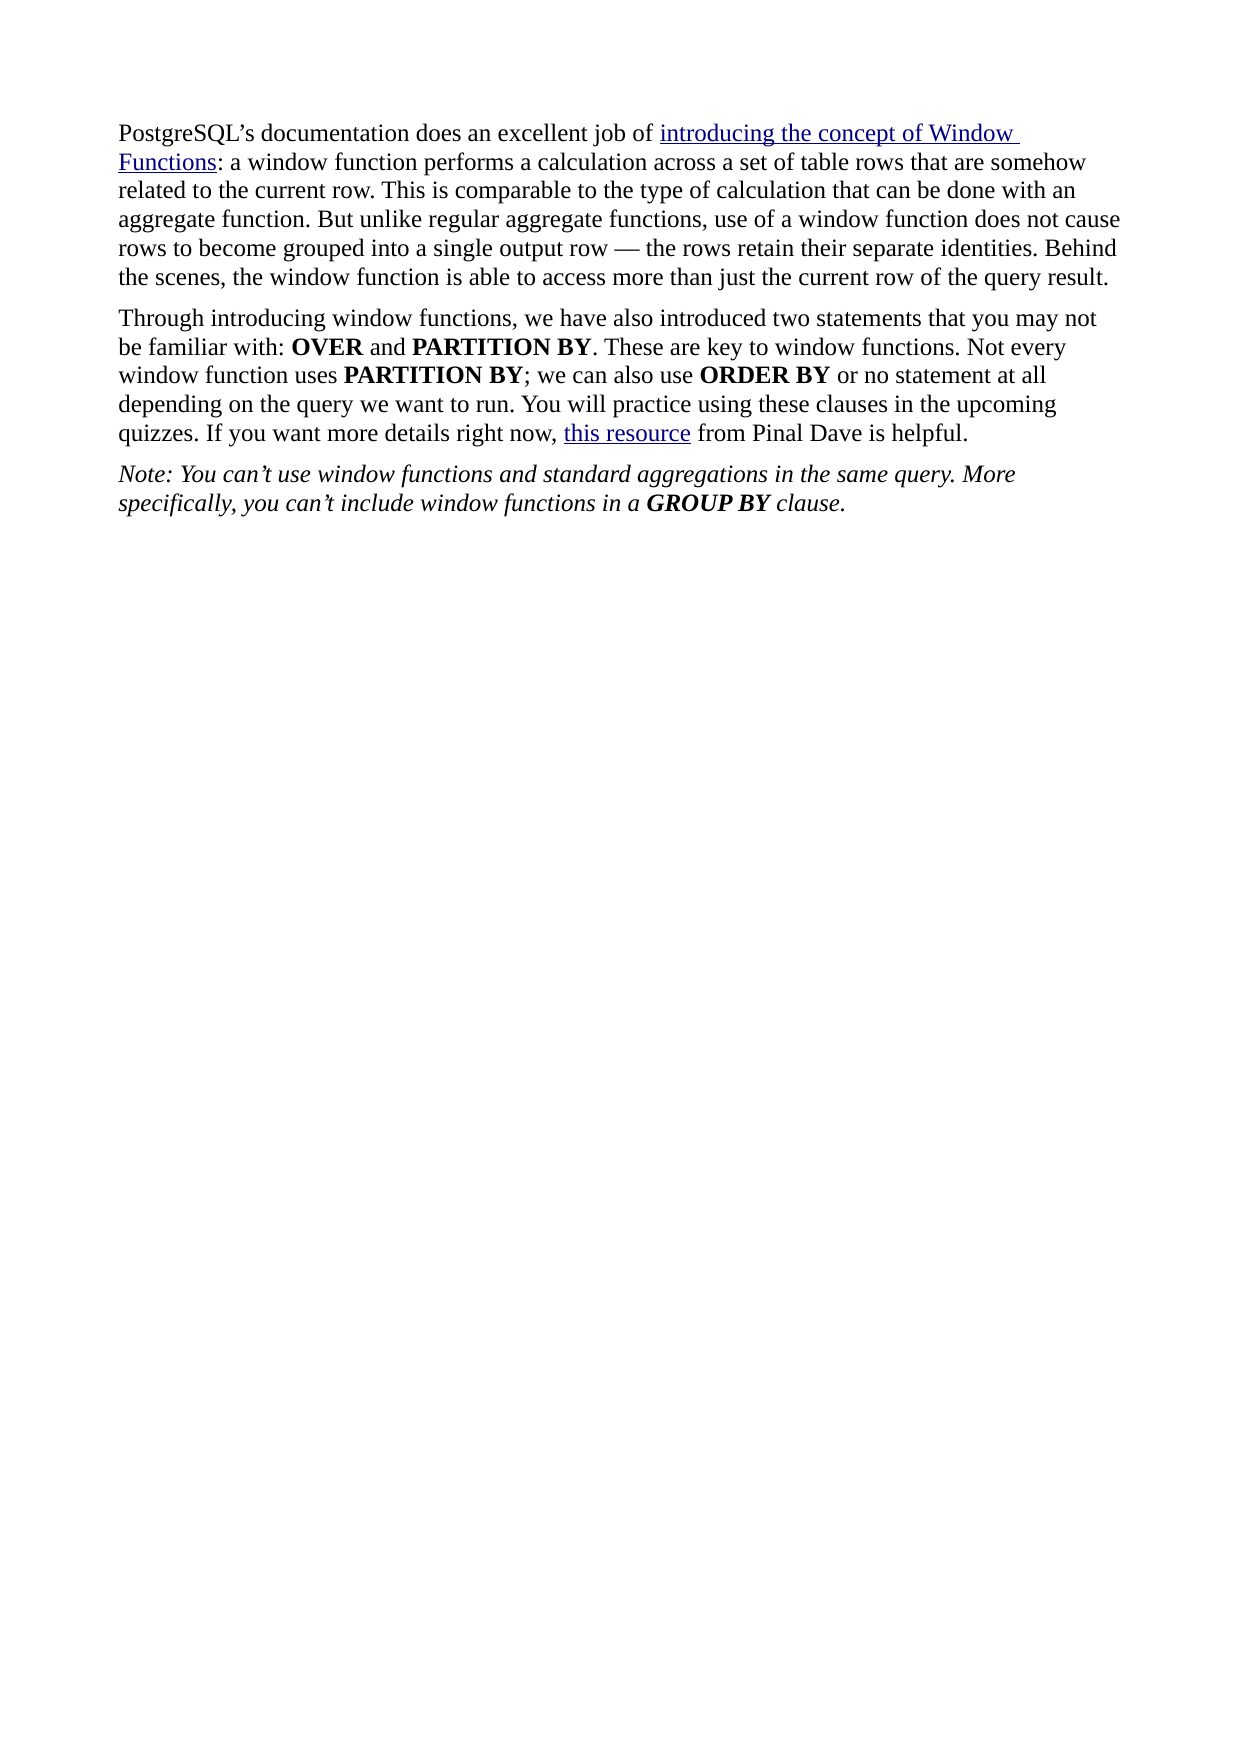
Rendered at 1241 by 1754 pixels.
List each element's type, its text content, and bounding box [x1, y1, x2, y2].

text Through introducing window functions, we have also introduced two statements that you may not be familiar with: OVER and PARTITION BY. These are key to window functions. Not every window function uses PARTITION BY; we can also use ORDER BY or no statement at all depending on the query we want to run. You will practice using these clauses in the upcoming quizzes. If you want more details right now, this resource from Pinal Dave is helpful. [118, 303, 1122, 447]
text PostgreSQL’s documentation does an excellent job of introducing the concept of Window Functions: a window function performs a calculation across a set of table rows that are somehow related to the current row. This is comparable to the type of calculation that can be done with an aggregate function. But unlike regular aggregate functions, use of a window function does not cause rows to become grouped into a single output row — the rows retain their separate identities. Behind the scenes, the window function is able to access more than just the current row of the query result. [118, 118, 1122, 291]
text Note: You can’t use window functions and standard aggregations in the same query. More specifically, you can’t include window functions in a GROUP BY clause. [118, 459, 1122, 517]
